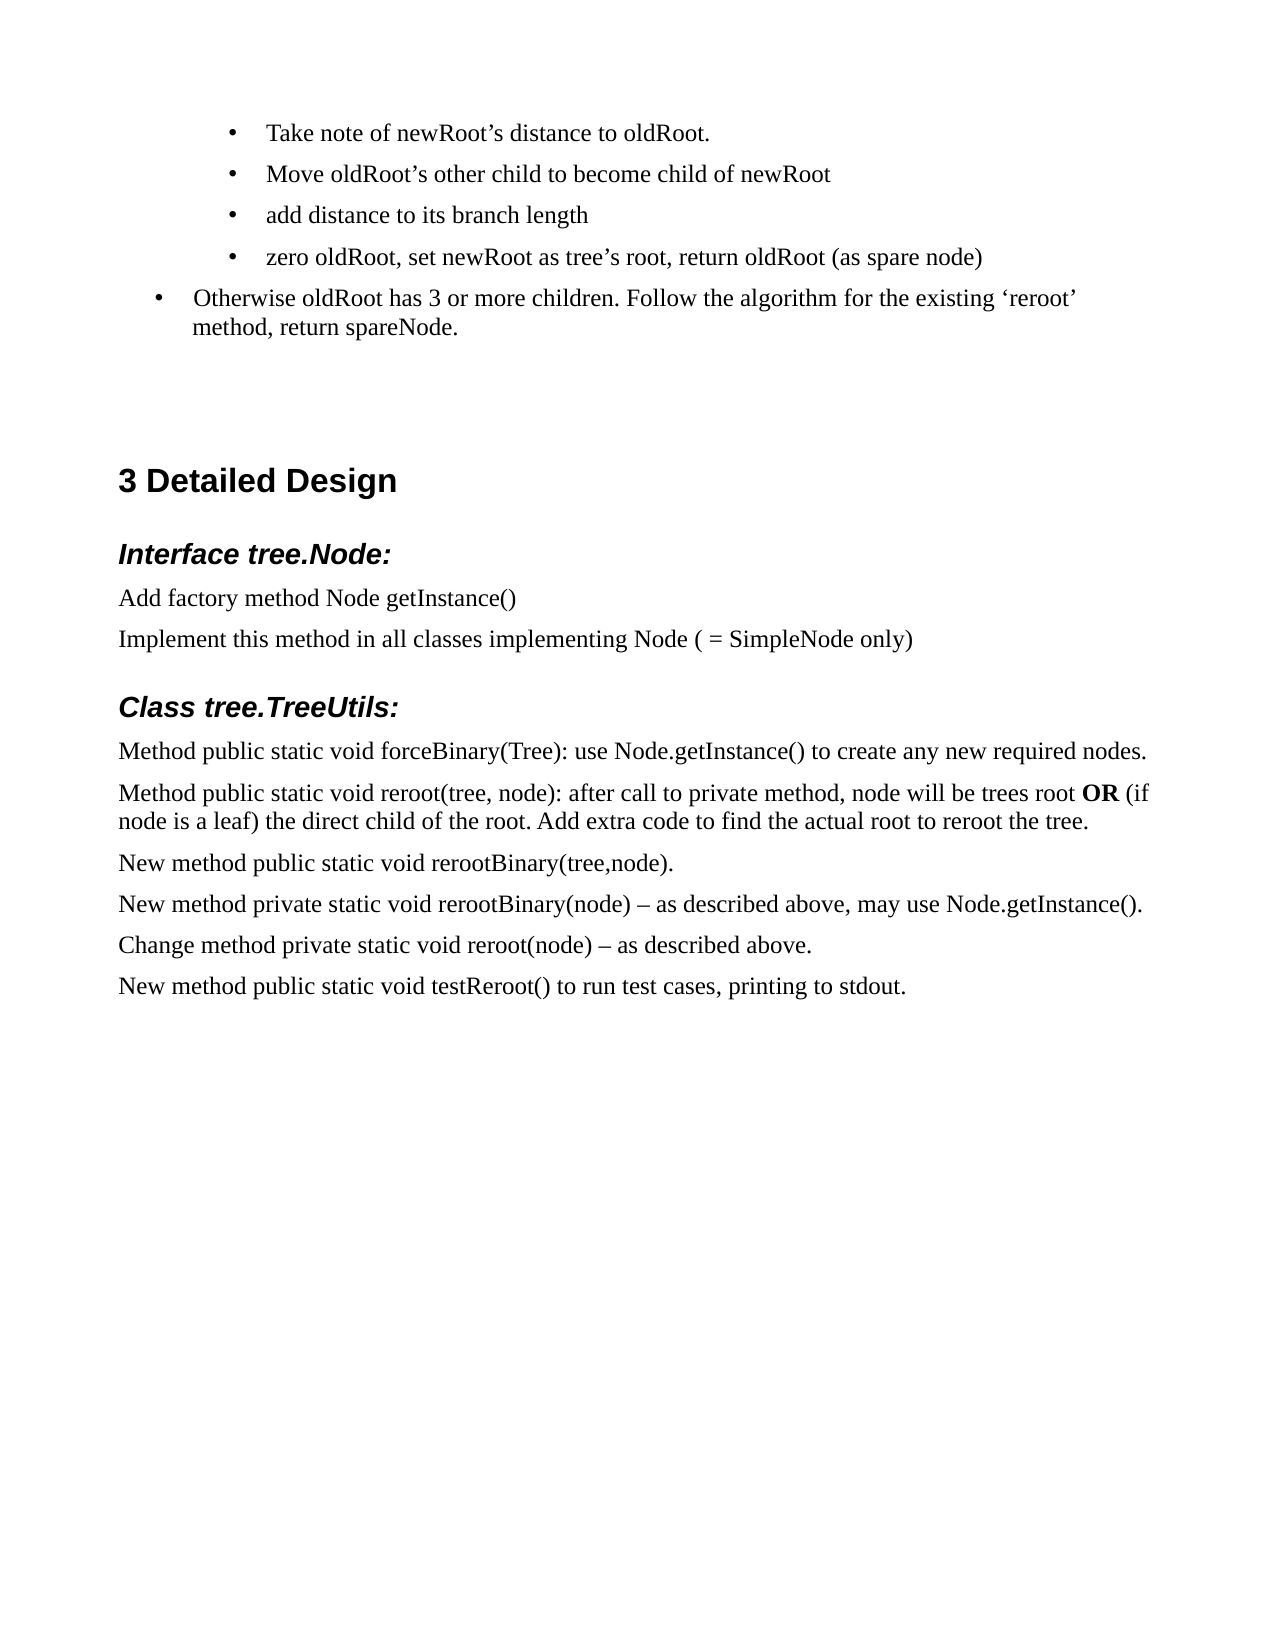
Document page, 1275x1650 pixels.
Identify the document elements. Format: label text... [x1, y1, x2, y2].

text Implement this method in all classes implementing Node ( = SimpleNode only) [118, 624, 1157, 653]
text New method private static void rerootBinary(node) – as described above, may use Node.getInstance(). [118, 889, 1157, 918]
subtitle 3 Detailed Design [118, 461, 1157, 499]
subtitle Class tree.TreeUtils: [118, 690, 1157, 724]
list Otherwise oldRoot has 3 or more children. Follow the algorithm for the existing ‘reroot’ method, return spareNode. [154, 283, 1157, 341]
text Change method private static void reroot(node) – as described above. [118, 930, 1157, 959]
text New method public static void testReroot() to run test cases, printing to stdout. [118, 971, 1157, 1000]
text Method public static void reroot(tree, node): after call to private method, node will be trees root OR (if node is a leaf) the direct child of the root. Add extra code to find the actual root to reroot the tree. [118, 778, 1157, 835]
list add distance to its branch length [228, 201, 1157, 229]
list Move oldRoot’s other child to become child of newRoot [228, 159, 1157, 188]
list zero oldRoot, set newRoot as tree’s root, return oldRoot (as spare node) [228, 242, 1157, 271]
subtitle Interface tree.Node: [118, 537, 1157, 570]
text Add factory method Node getInstance() [118, 583, 1157, 612]
text Method public static void forceBinary(Tree): use Node.getInstance() to create any new required nodes. [118, 736, 1157, 765]
list Take note of newRoot’s distance to oldRoot. [228, 118, 1157, 147]
text New method public static void rerootBinary(tree,node). [118, 848, 1157, 876]
